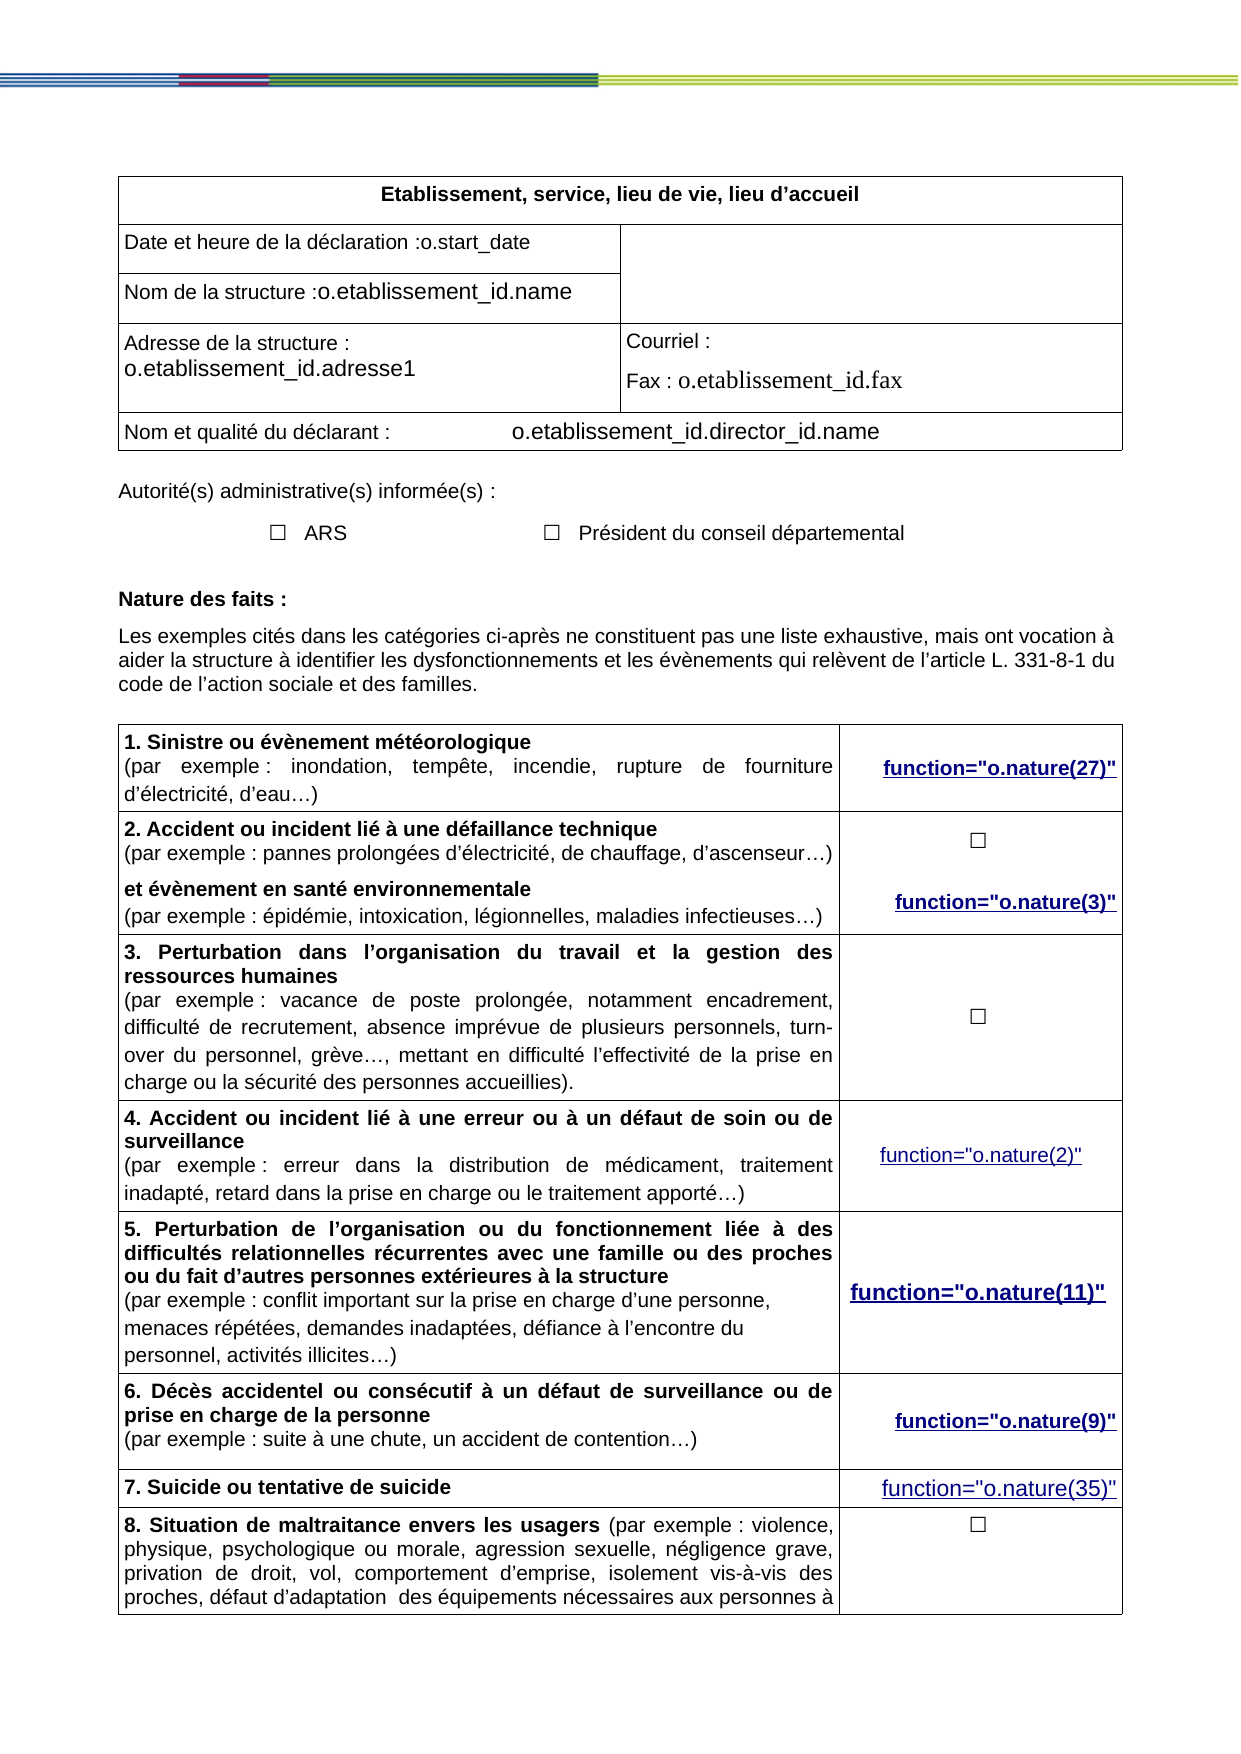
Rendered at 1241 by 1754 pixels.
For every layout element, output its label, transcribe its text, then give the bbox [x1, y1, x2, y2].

table_cell Date et heure de la déclaration :o.start_date [119, 225, 620, 272]
table_cell Nom et qualité du déclarant : o.etablissement_id.director_id.name [119, 413, 1122, 450]
text Nature des faits : [118, 587, 1122, 611]
table_cell 6. Décès accidentel ou consécutif à un défaut de surveillance ou de prise en charge de la personne (par exemple : suite à une chute, un accident de contention…) [119, 1374, 839, 1469]
table_cell 4. Accident ou incident lié à une erreur ou à un défaut de soin ou de surveillance (par exemple : erreur dans la distribution de médicament, traitement inadapté, retard dans la prise en charge ou le traitement apporté…) [119, 1101, 839, 1211]
table_cell 7. Suicide ou tentative de suicide [119, 1470, 839, 1507]
table_cell ☐ [840, 935, 1122, 1099]
table_cell function="o.nature(3)" [840, 871, 1122, 934]
table_cell 5. Perturbation de l’organisation ou du fonctionnement liée à des difficultés relationnelles récurrentes avec une famille ou des proches ou du fait d’autres personnes extérieures à la structure (par exemple : conflit important sur la prise en charge d’une personne, menaces répétées, demandes inadaptées, défiance à l’encontre du personnel, activités illicites…) [119, 1212, 839, 1373]
table_cell [621, 225, 1122, 323]
table_header function="o.nature(27)" [840, 725, 1122, 811]
table_cell function="o.nature(9)" [840, 1374, 1122, 1469]
table_header Président du conseil départemental [573, 515, 1122, 551]
table_cell et évènement en santé environnementale (par exemple : épidémie, intoxication, légionnelles, maladies infectieuses…) [119, 871, 839, 934]
table_cell function="o.nature(35)" [840, 1470, 1122, 1507]
table_cell ☐ [840, 812, 1122, 871]
table_header ☐ [416, 515, 573, 551]
table_cell ☐ [840, 1508, 1122, 1614]
table_cell Nom de la structure :o.etablissement_id.name [119, 274, 620, 323]
table_header ARS [299, 515, 416, 551]
table_cell function="o.nature(2)" [840, 1101, 1122, 1211]
table_header Etablissement, service, lieu de vie, lieu d’accueil [119, 177, 1122, 224]
table_cell function="o.nature(11)" [840, 1212, 1122, 1373]
table_cell Adresse de la structure : o.etablissement_id.adresse1 [119, 324, 620, 412]
table_cell 8. Situation de maltraitance envers les usagers (par exemple : violence, physique, psychologique ou morale, agression sexuelle, négligence grave, privation de droit, vol, comportement d’emprise, isolement vis-à-vis des proches, défaut d’adaptation des équipements nécessaires aux personnes à [119, 1508, 839, 1614]
table_cell 2. Accident ou incident lié à une défaillance technique (par exemple : pannes prolongées d’électricité, de chauffage, d’ascenseur…) [119, 812, 839, 871]
text Autorité(s) administrative(s) informée(s) : [118, 479, 1122, 503]
table_cell Courriel : Fax : o.etablissement_id.fax [621, 324, 1122, 412]
table_cell 3. Perturbation dans l’organisation du travail et la gestion des ressources humaines (par exemple : vacance de poste prolongée, notamment encadrement, difficulté de recrutement, absence imprévue de plusieurs personnels, turn-over du personnel, grève…, mettant en difficulté l’effectivité de la prise en charge ou la sécurité des personnes accueillies). [119, 935, 839, 1099]
table_header 1. Sinistre ou évènement météorologique (par exemple : inondation, tempête, incendie, rupture de fourniture d’électricité, d’eau…) [119, 725, 839, 811]
table_header ☐ [118, 515, 298, 551]
text Les exemples cités dans les catégories ci-après ne constituent pas une liste exhaustive, mais ont vocation à aider la structure à identifier les dysfonctionnements et les évènements qui relèvent de l’article L. 331-8-1 du code de l’action sociale et des familles. [118, 624, 1122, 696]
